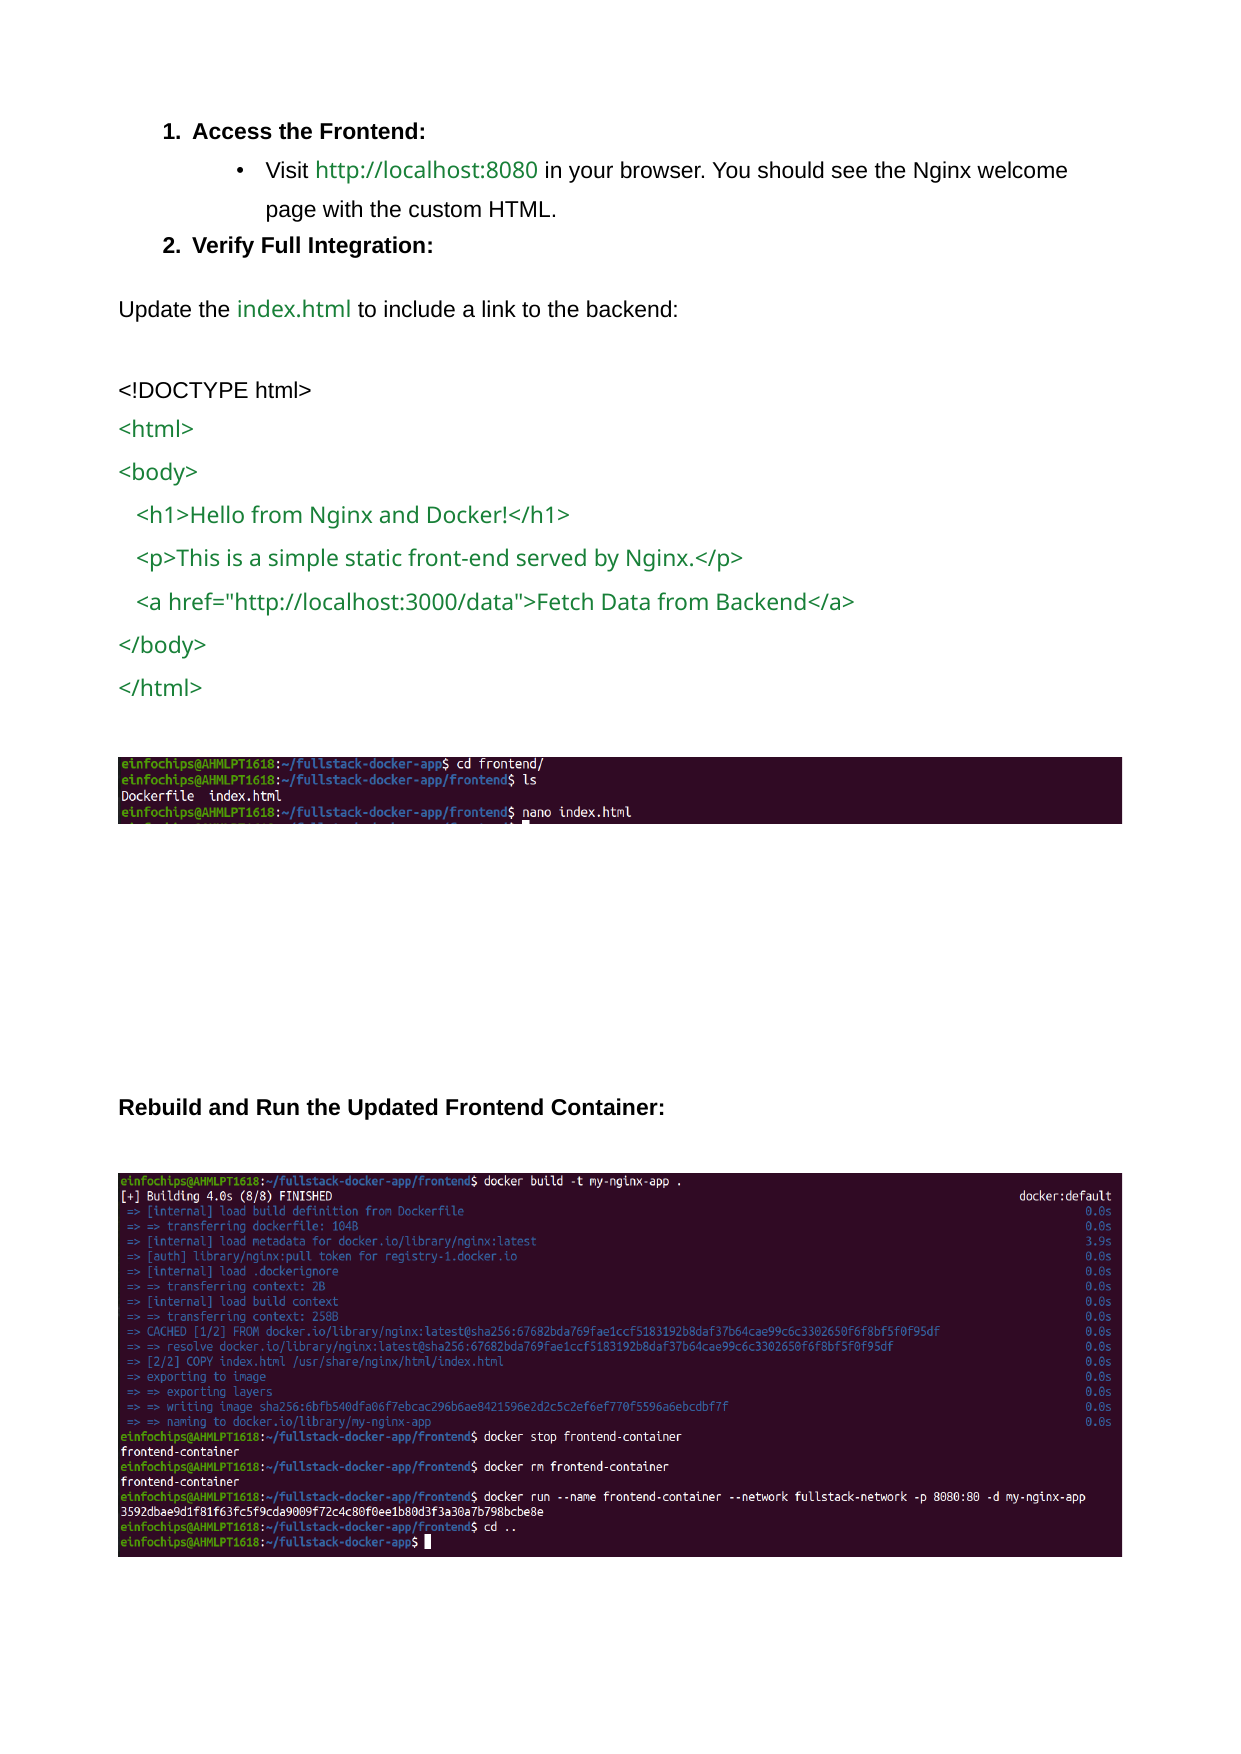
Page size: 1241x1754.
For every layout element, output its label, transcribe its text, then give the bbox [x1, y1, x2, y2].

text </body> [118, 628, 1122, 660]
list Access the Frontend: [162, 118, 1122, 144]
text Rebuild and Run the Updated Frontend Container: [118, 1094, 1122, 1120]
text <p>This is a simple static front-end served by Nginx.</p> [118, 542, 1122, 573]
text </html> [118, 672, 1122, 703]
text <a href="http://localhost:3000/data">Fetch Data from Backend</a> [118, 585, 1122, 617]
text <h1>Hello from Nginx and Docker!</h1> [118, 499, 1122, 530]
text Update the index.html to include a link to the backend: [118, 293, 1122, 358]
text <body> [118, 456, 1122, 487]
picture [118, 757, 1123, 824]
list Verify Full Integration: [162, 232, 1122, 258]
picture [118, 1173, 1123, 1557]
text <!DOCTYPE html> [118, 377, 1122, 403]
text <html> [118, 413, 1122, 444]
list Visit http://localhost:8080 in your browser. You should see the Nginx welcome page with the custom HTML. [236, 154, 1122, 222]
